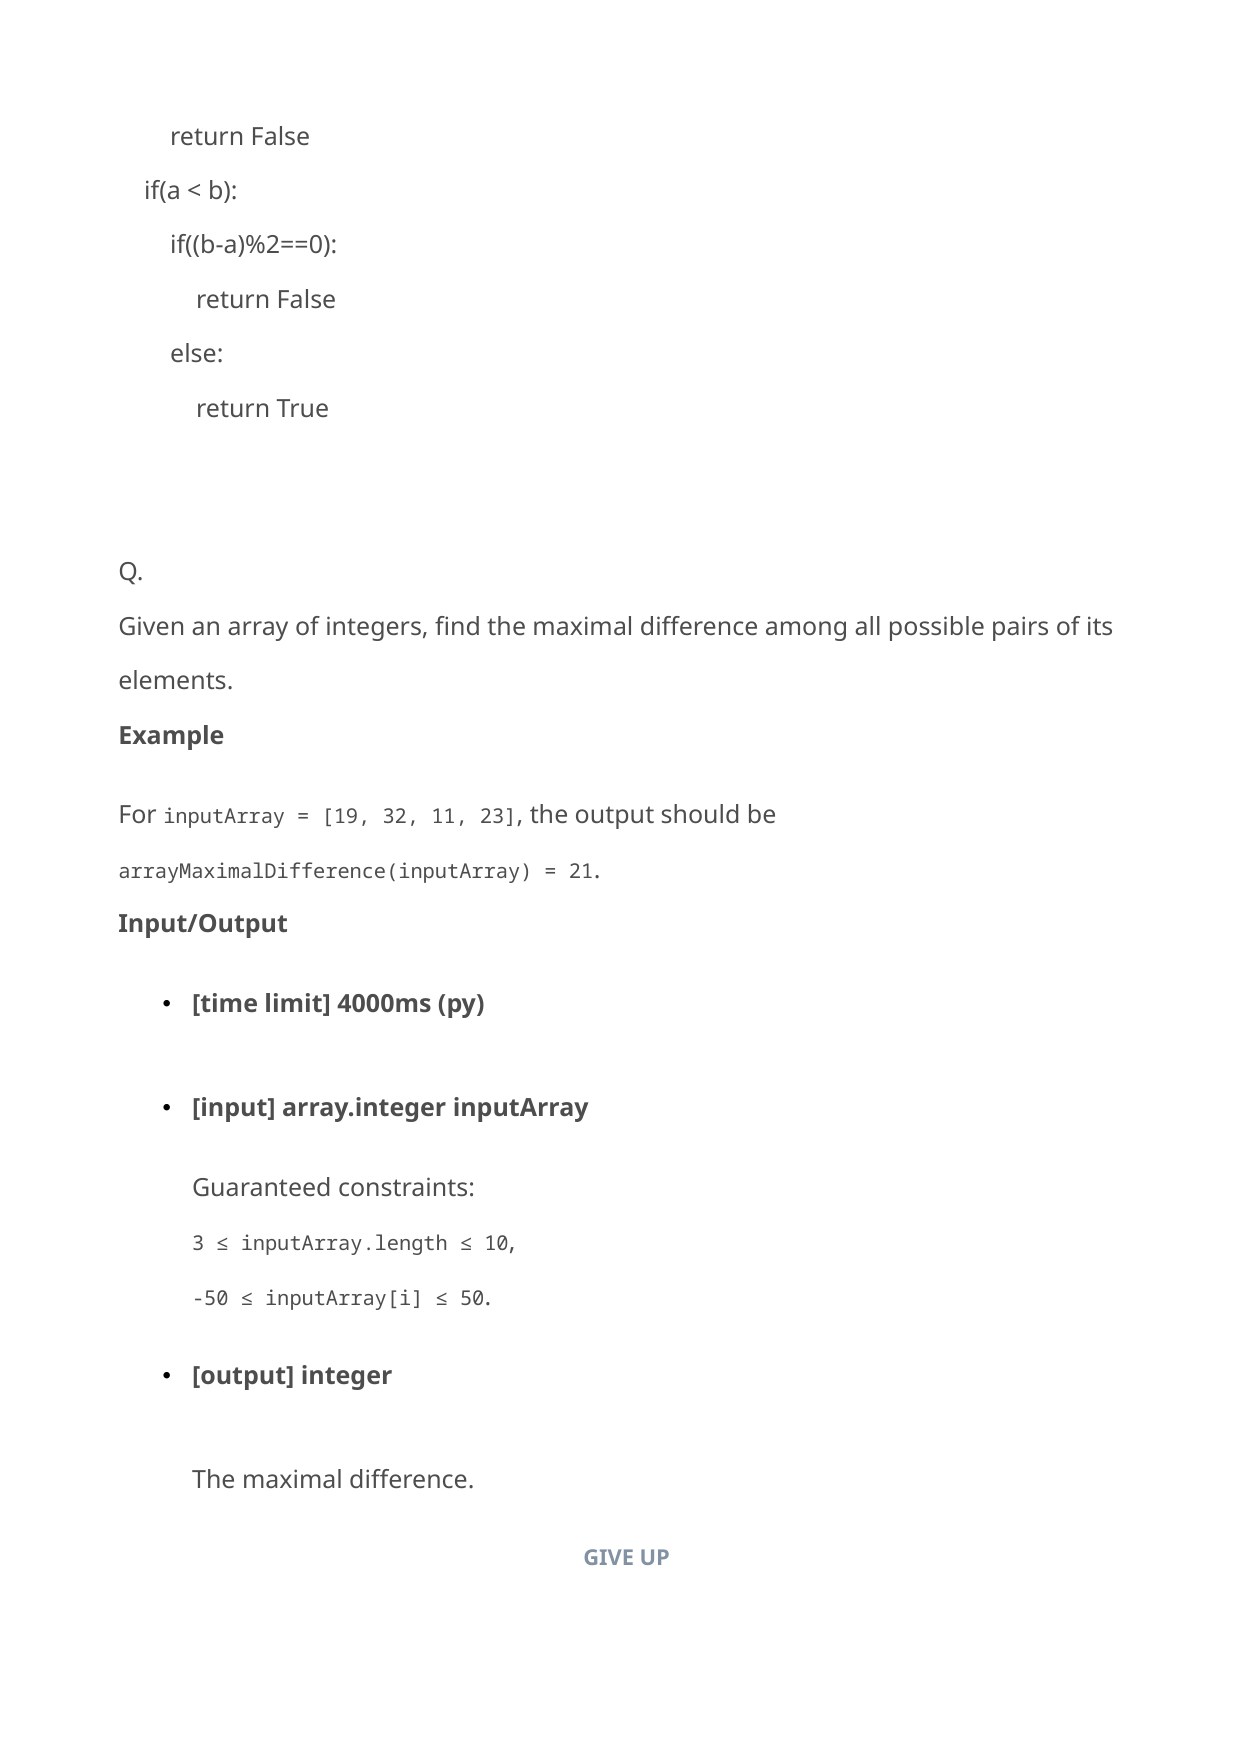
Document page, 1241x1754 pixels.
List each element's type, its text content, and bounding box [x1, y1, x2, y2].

list [output] integer [162, 1358, 1122, 1392]
list [time limit] 4000ms (py) [162, 985, 1122, 1019]
text if((b-a)%2==0): [118, 227, 1122, 261]
text Example [118, 717, 1122, 751]
list The maximal difference. [162, 1462, 1122, 1496]
text if(a < b): [118, 173, 1122, 207]
text Q. [118, 554, 1122, 588]
text else: [118, 336, 1122, 370]
list Guaranteed constraints: 3 ≤ inputArray.length ≤ 10, -50 ≤ inputArray[i] ≤ 50. [162, 1169, 1122, 1312]
text Input/Output [118, 906, 1122, 940]
text GIVE UP [131, 1542, 1122, 1571]
text Given an array of integers, find the maximal difference among all possible pairs of its elements. [118, 608, 1122, 697]
list [input] array.integer inputArray [162, 1090, 1122, 1124]
text return True [118, 391, 1122, 424]
text return False [118, 118, 1122, 152]
text return False [118, 282, 1122, 316]
text For inputArray = [19, 32, 11, 23], the output should be arrayMaximalDifference(inputArray) = 21. [118, 797, 1122, 885]
